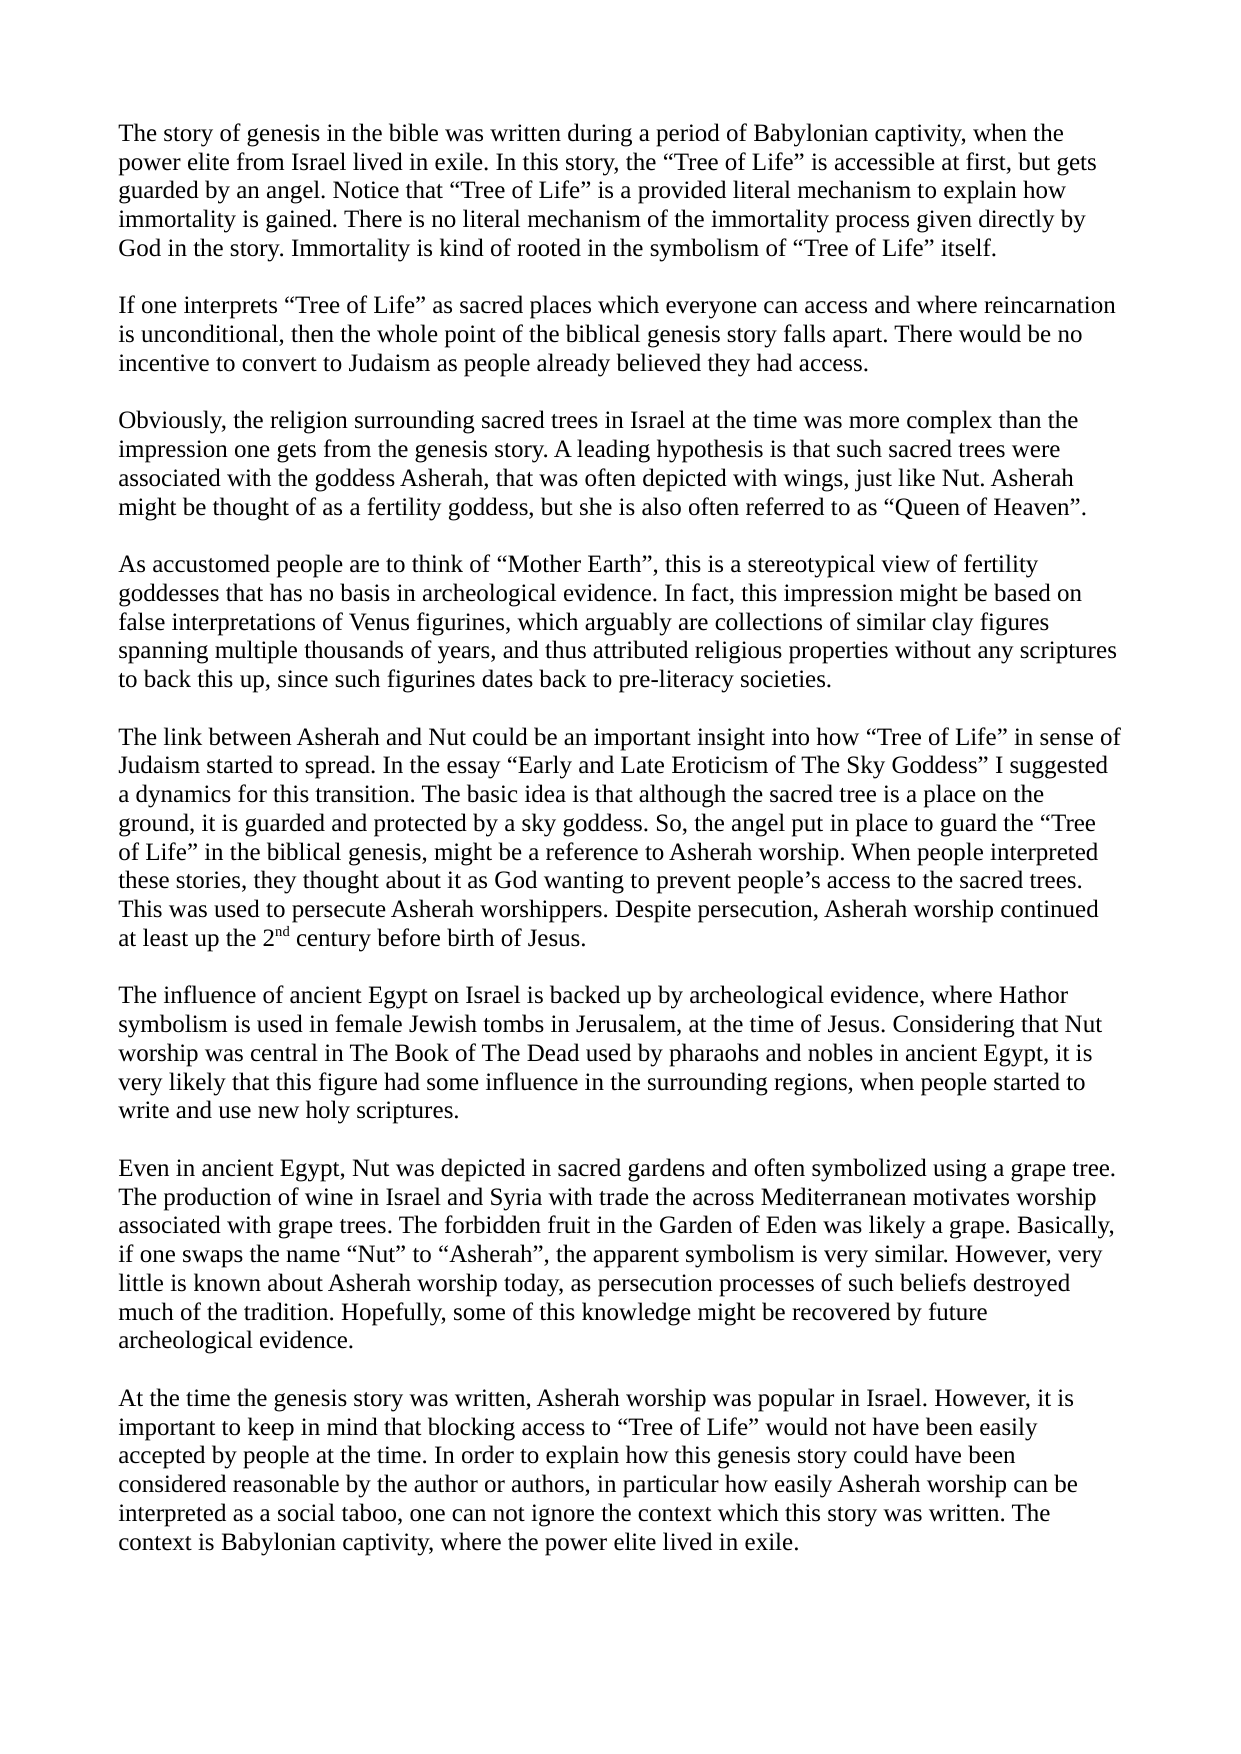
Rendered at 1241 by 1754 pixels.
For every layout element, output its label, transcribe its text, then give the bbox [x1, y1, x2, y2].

text The influence of ancient Egypt on Israel is backed up by archeological evidence, where Hathor symbolism is used in female Jewish tombs in Jerusalem, at the time of Jesus. Considering that Nut worship was central in The Book of The Dead used by pharaohs and nobles in ancient Egypt, it is very likely that this figure had some influence in the surrounding regions, when people started to write and use new holy scriptures. [118, 981, 1122, 1124]
text Obviously, the religion surrounding sacred trees in Israel at the time was more complex than the impression one gets from the genesis story. A leading hypothesis is that such sacred trees were associated with the goddess Asherah, that was often depicted with wings, just like Nut. Asherah might be thought of as a fertility goddess, but she is also often referred to as “Queen of Heaven”. [118, 406, 1122, 521]
text The link between Asherah and Nut could be an important insight into how “Tree of Life” in sense of Judaism started to spread. In the essay “Early and Late Eroticism of The Sky Goddess” I suggested a dynamics for this transition. The basic idea is that although the sacred tree is a place on the ground, it is guarded and protected by a sky goddess. So, the angel put in place to guard the “Tree of Life” in the biblical genesis, might be a reference to Asherah worship. When people interpreted these stories, they thought about it as God wanting to prevent people’s access to the sacred trees. This was used to persecute Asherah worshippers. Despite persecution, Asherah worship continued at least up the 2nd century before birth of Jesus. [118, 722, 1122, 952]
text The story of genesis in the bible was written during a period of Babylonian captivity, when the power elite from Israel lived in exile. In this story, the “Tree of Life” is accessible at first, but gets guarded by an angel. Notice that “Tree of Life” is a provided literal mechanism to explain how immortality is gained. There is no literal mechanism of the immortality process given directly by God in the story. Immortality is kind of rooted in the symbolism of “Tree of Life” itself. [118, 118, 1122, 262]
text Even in ancient Egypt, Nut was depicted in sacred gardens and often symbolized using a grape tree. The production of wine in Israel and Syria with trade the across Mediterranean motivates worship associated with grape trees. The forbidden fruit in the Garden of Eden was likely a grape. Basically, if one swaps the name “Nut” to “Asherah”, the apparent symbolism is very similar. However, very little is known about Asherah worship today, as persecution processes of such beliefs destroyed much of the tradition. Hopefully, some of this knowledge might be recovered by future archeological evidence. [118, 1153, 1122, 1354]
text At the time the genesis story was written, Asherah worship was popular in Israel. However, it is important to keep in mind that blocking access to “Tree of Life” would not have been easily accepted by people at the time. In order to explain how this genesis story could have been considered reasonable by the author or authors, in particular how easily Asherah worship can be interpreted as a social taboo, one can not ignore the context which this story was written. The context is Babylonian captivity, where the power elite lived in exile. [118, 1383, 1122, 1556]
text As accustomed people are to think of “Mother Earth”, this is a stereotypical view of fertility goddesses that has no basis in archeological evidence. In fact, this impression might be based on false interpretations of Venus figurines, which arguably are collections of similar clay figures spanning multiple thousands of years, and thus attributed religious properties without any scriptures to back this up, since such figurines dates back to pre-literacy societies. [118, 549, 1122, 693]
text If one interprets “Tree of Life” as sacred places which everyone can access and where reincarnation is unconditional, then the whole point of the biblical genesis story falls apart. There would be no incentive to convert to Judaism as people already believed they had access. [118, 291, 1122, 377]
